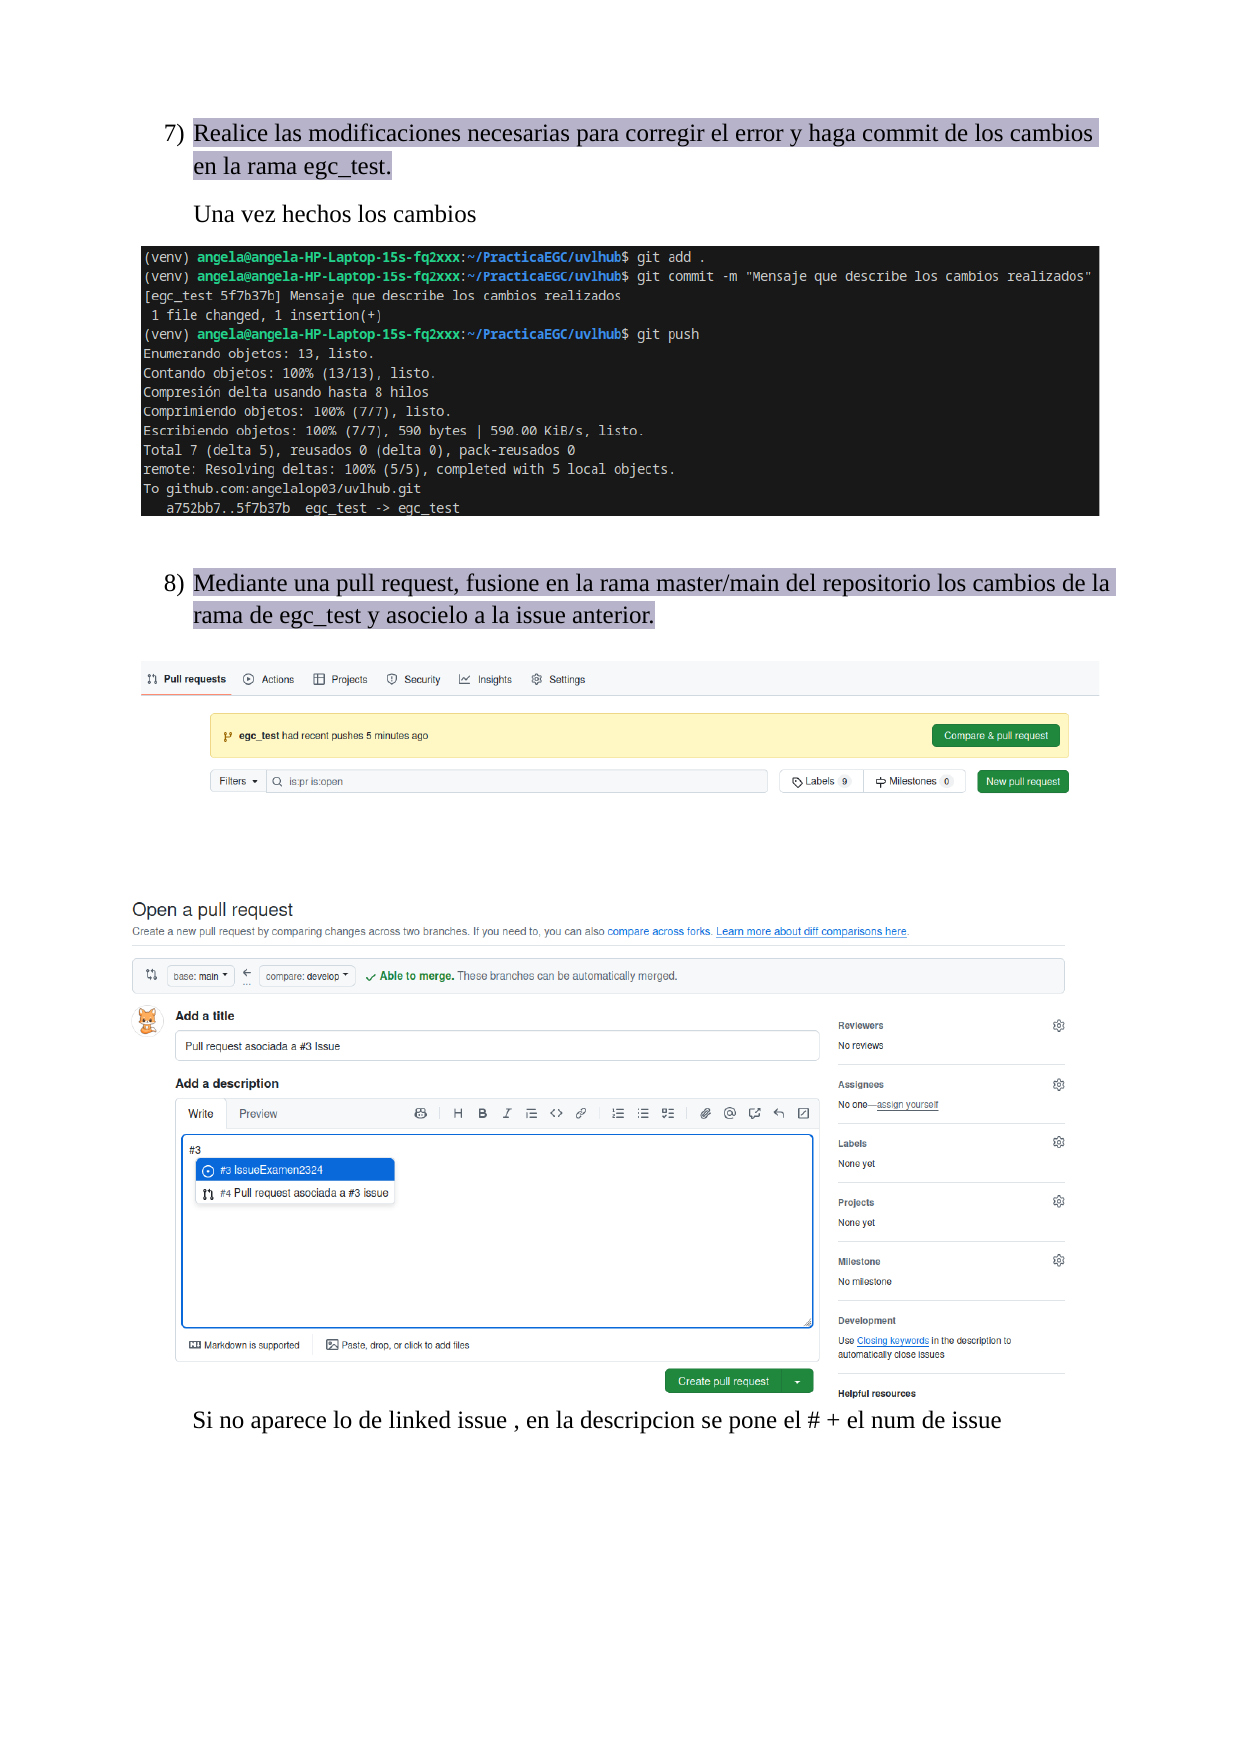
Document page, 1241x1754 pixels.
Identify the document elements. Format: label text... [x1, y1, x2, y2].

list Mediante una pull request, fusione en la rama master/main del repositorio los cambios de la rama de egc_test y asocielo a la issue anterior. [164, 568, 1122, 629]
list Una vez hechos los cambios [164, 199, 1122, 227]
picture [141, 661, 1100, 799]
text Si no aparece lo de linked issue , en la descripcion se pone el # + el num de issue [118, 1401, 1122, 1434]
list Realice las modificaciones necesarias para corregir el error y haga commit de los cambios en la rama egc_test. [164, 118, 1122, 180]
picture [141, 246, 1100, 516]
picture [118, 898, 1123, 1401]
